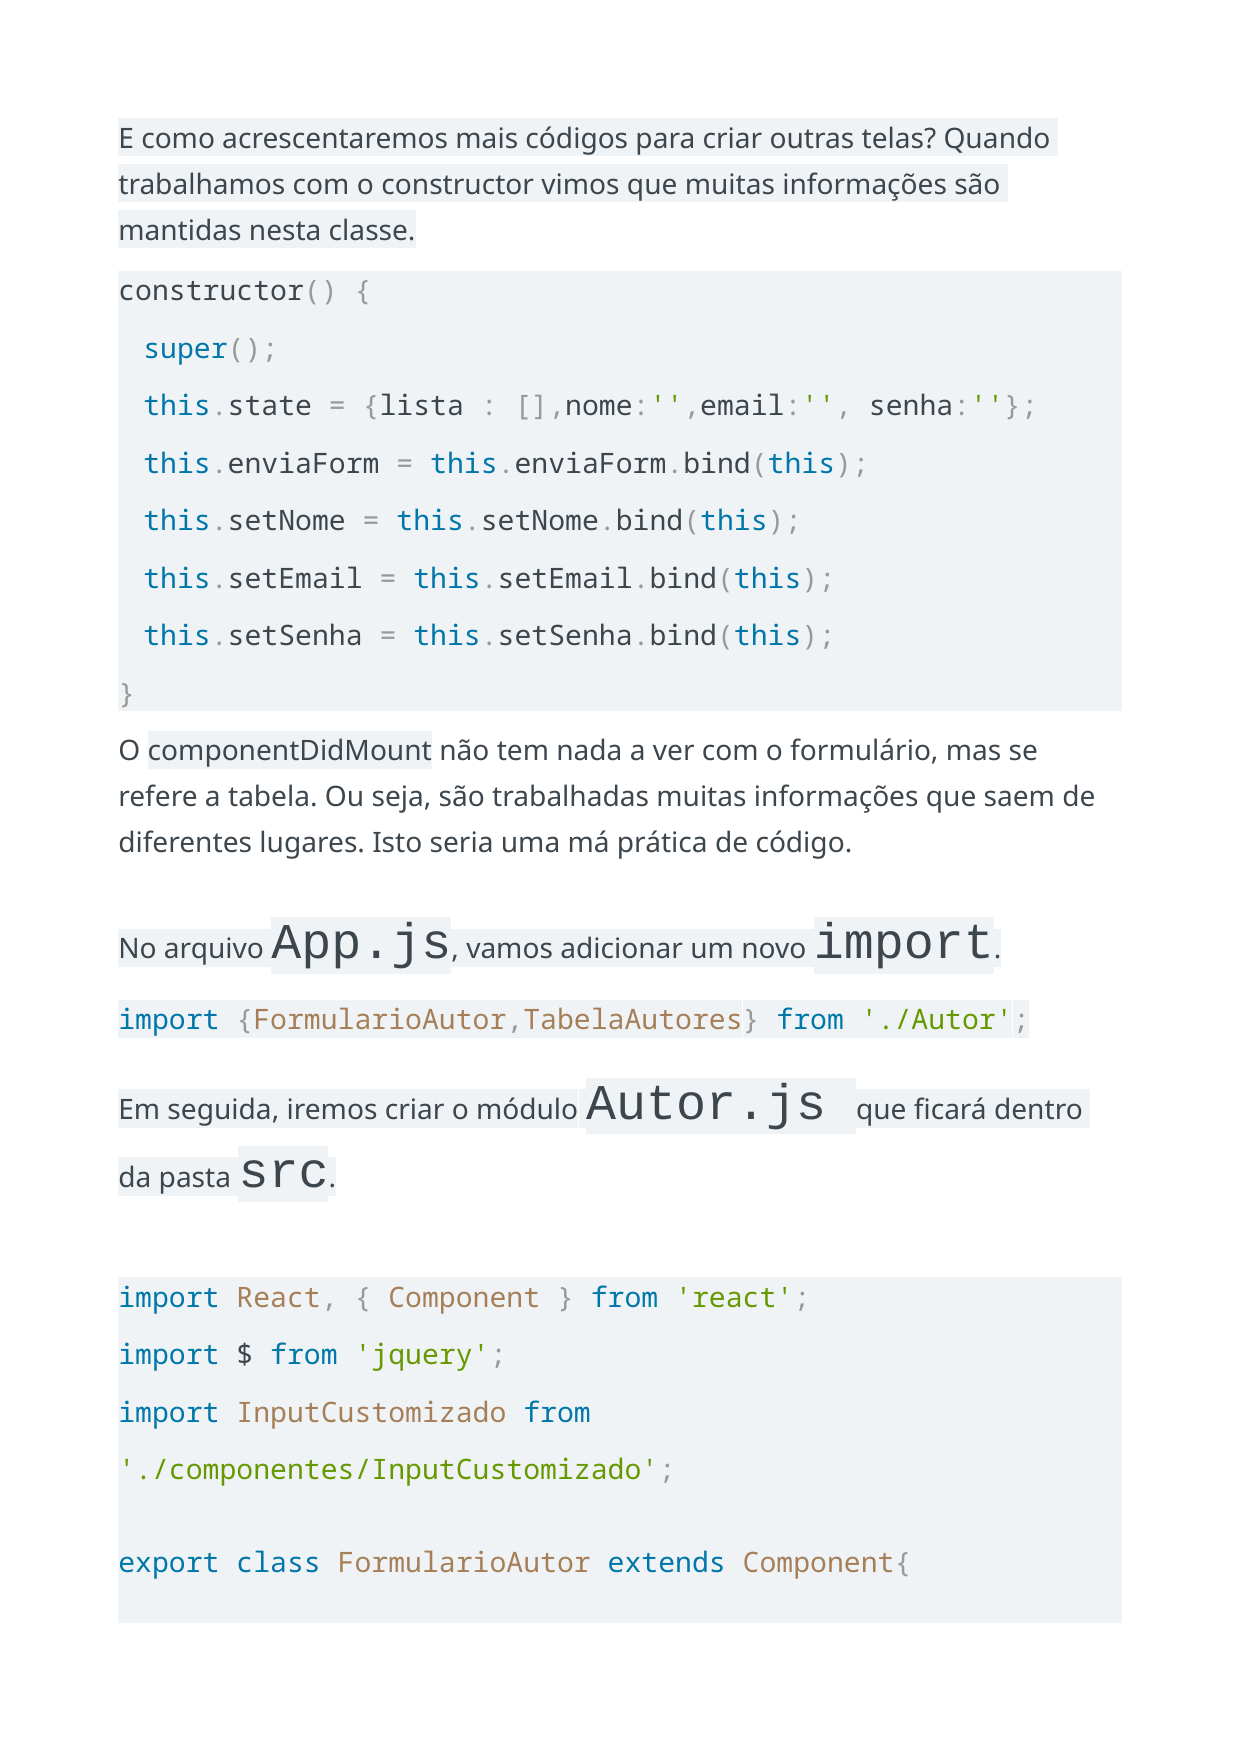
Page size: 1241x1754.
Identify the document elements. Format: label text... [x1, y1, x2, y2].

text import {FormularioAutor,TabelaAutores} from './Autor'; [118, 999, 1122, 1038]
text this.setEmail = this.setEmail.bind(this); [118, 558, 1122, 596]
text export class FormularioAutor extends Component{ [118, 1542, 1122, 1581]
text constructor() { [118, 271, 1122, 309]
text O componentDidMount não tem nada a ver com o formulário, mas se refere a tabela. Ou seja, são trabalhadas muitas informações que saem de diferentes lugares. Isto seria uma má prática de código. [118, 731, 1122, 861]
text import React, { Component } from 'react'; [118, 1277, 1122, 1315]
text Em seguida, iremos criar o módulo Autor.js que ficará dentro da pasta src. [118, 1038, 1122, 1202]
text No arquivo App.js, vamos adicionar um novo import. [118, 917, 1122, 974]
text } [118, 673, 1122, 711]
text this.setNome = this.setNome.bind(this); [118, 501, 1122, 539]
text this.setSenha = this.setSenha.bind(this); [118, 616, 1122, 654]
text import InputCustomizado from './componentes/InputCustomizado'; [118, 1392, 1122, 1488]
text this.enviaForm = this.enviaForm.bind(this); [118, 443, 1122, 481]
text this.state = {lista : [],nome:'',email:'', senha:''}; [118, 386, 1122, 424]
text E como acrescentaremos mais códigos para criar outras telas? Quando trabalhamos com o constructor vimos que muitas informações são mantidas nesta classe. [118, 118, 1122, 248]
text import $ from 'jquery'; [118, 1334, 1122, 1373]
text super(); [118, 328, 1122, 366]
